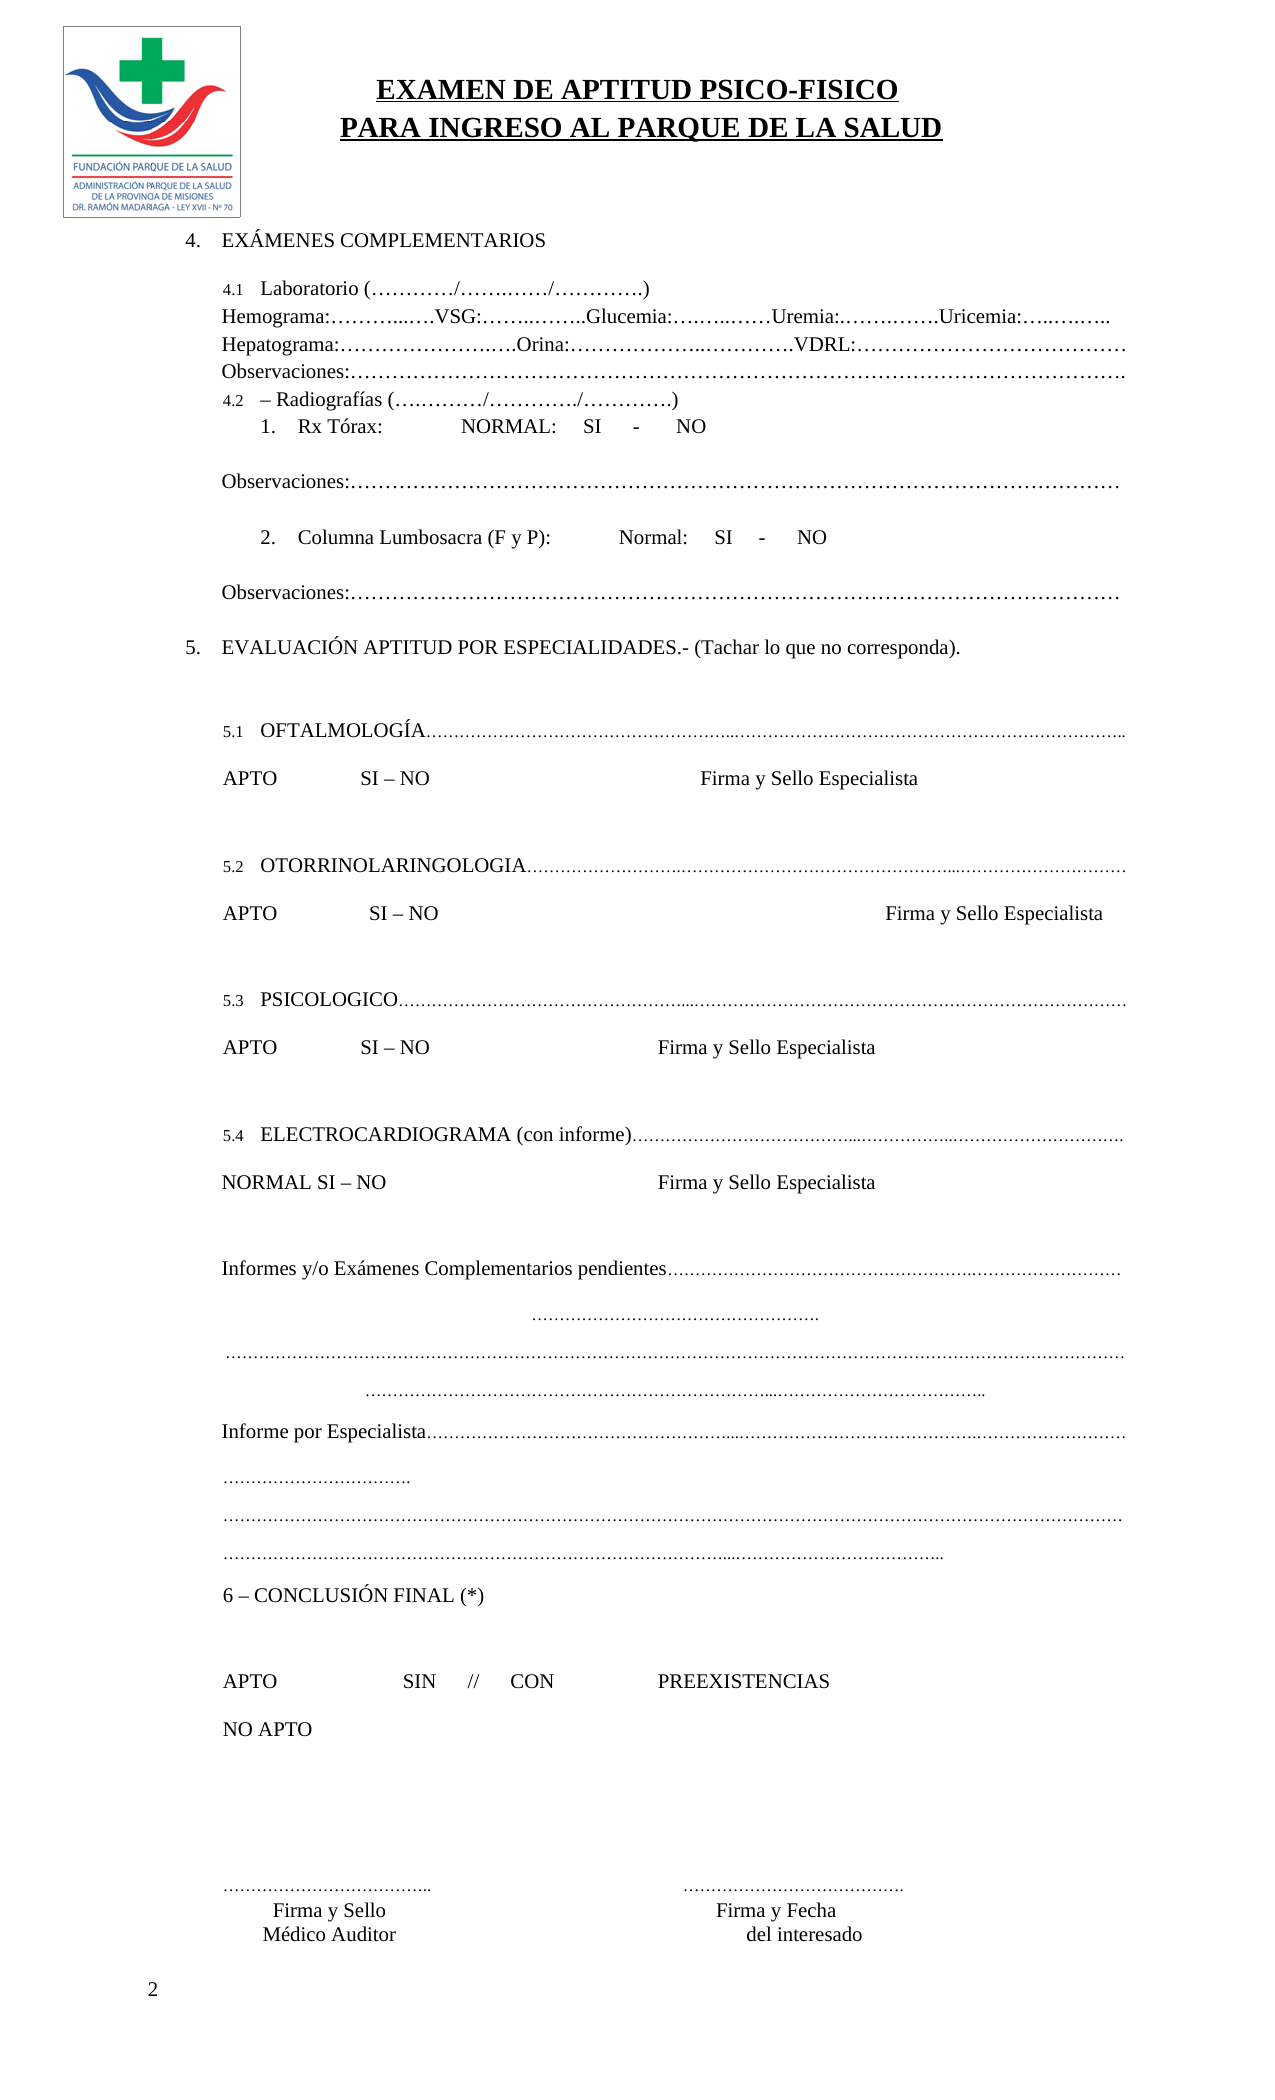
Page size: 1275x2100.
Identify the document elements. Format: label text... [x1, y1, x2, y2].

text Informe por Especialista………………………………………………...…………………………………….……………………… [221, 1419, 1127, 1443]
text Observaciones:………………………………………………………………………………………………… [221, 469, 1127, 493]
text APTO SIN // CON PREEXISTENCIAS [223, 1669, 1127, 1693]
text NO APTO [223, 1717, 1127, 1741]
text Firma y Sello Firma y Fecha [148, 1898, 1127, 1922]
text NORMAL SI – NO Firma y Sello Especialista [221, 1170, 1127, 1194]
text Hemograma:………...….VSG:……..……..Glucemia:….…..……Uremia:.…….…….Uricemia:…..….….. [221, 304, 1127, 328]
text APTO SI – NO Firma y Sello Especialista [223, 766, 1127, 790]
text Informes y/o Exámenes Complementarios pendientes……………………………………………….……………………… [221, 1256, 1127, 1280]
picture [64, 27, 240, 217]
list OTORRINOLARINGOLOGIA……………………….…………………………………………...………………………… [223, 852, 1127, 877]
text ……………………………….. …………………………………. [223, 1876, 1127, 1895]
text APTO SI – NO Firma y Sello Especialista [223, 1035, 1127, 1059]
subtitle Médico Auditor del interesado [148, 1922, 1127, 1946]
list EVALUACIÓN APTITUD POR ESPECIALIDADES.- (Tachar lo que no corresponda). [185, 635, 1127, 659]
text 6 – CONCLUSIÓN FINAL (*) [223, 1582, 1127, 1607]
text …………………………….………………………………………………………………………………………………………………………………………………………………………………………………………………………………...……………………………….. [223, 1467, 1127, 1563]
list EXÁMENES COMPLEMENTARIOS [185, 228, 1127, 252]
list Rx Tórax: NORMAL: SI - NO [260, 414, 1127, 438]
list Laboratorio (…………/…….……/………….) [223, 276, 1127, 300]
list OFTALMOLOGÍA………………………………………………..…………………………………………………………….. [223, 718, 1127, 742]
text Observaciones:………………………………………………………………………………………………… [148, 580, 1127, 604]
list PSICOLOGICO……………………………………………...…………………………………………………………………… [223, 987, 1127, 1011]
text APTO SI – NO Firma y Sello Especialista [223, 901, 1127, 925]
list – Radiografías (….………/…………./………….) [223, 387, 1127, 411]
text Observaciones:…………………………………………………………………………………………………. [221, 359, 1127, 383]
list ELECTROCARDIOGRAMA (con informe)…………………………………...……………..…………………………. [223, 1122, 1127, 1146]
text Hepatograma:………………….….Orina:………………..………….VDRL:………………………………… [221, 331, 1127, 356]
list Columna Lumbosacra (F y P): Normal: SI - NO [260, 525, 1127, 549]
text …………………………………………….………………………………………………………………………………………………………………………………………………………………………………………………………………...……………………………….. [223, 1304, 1127, 1400]
